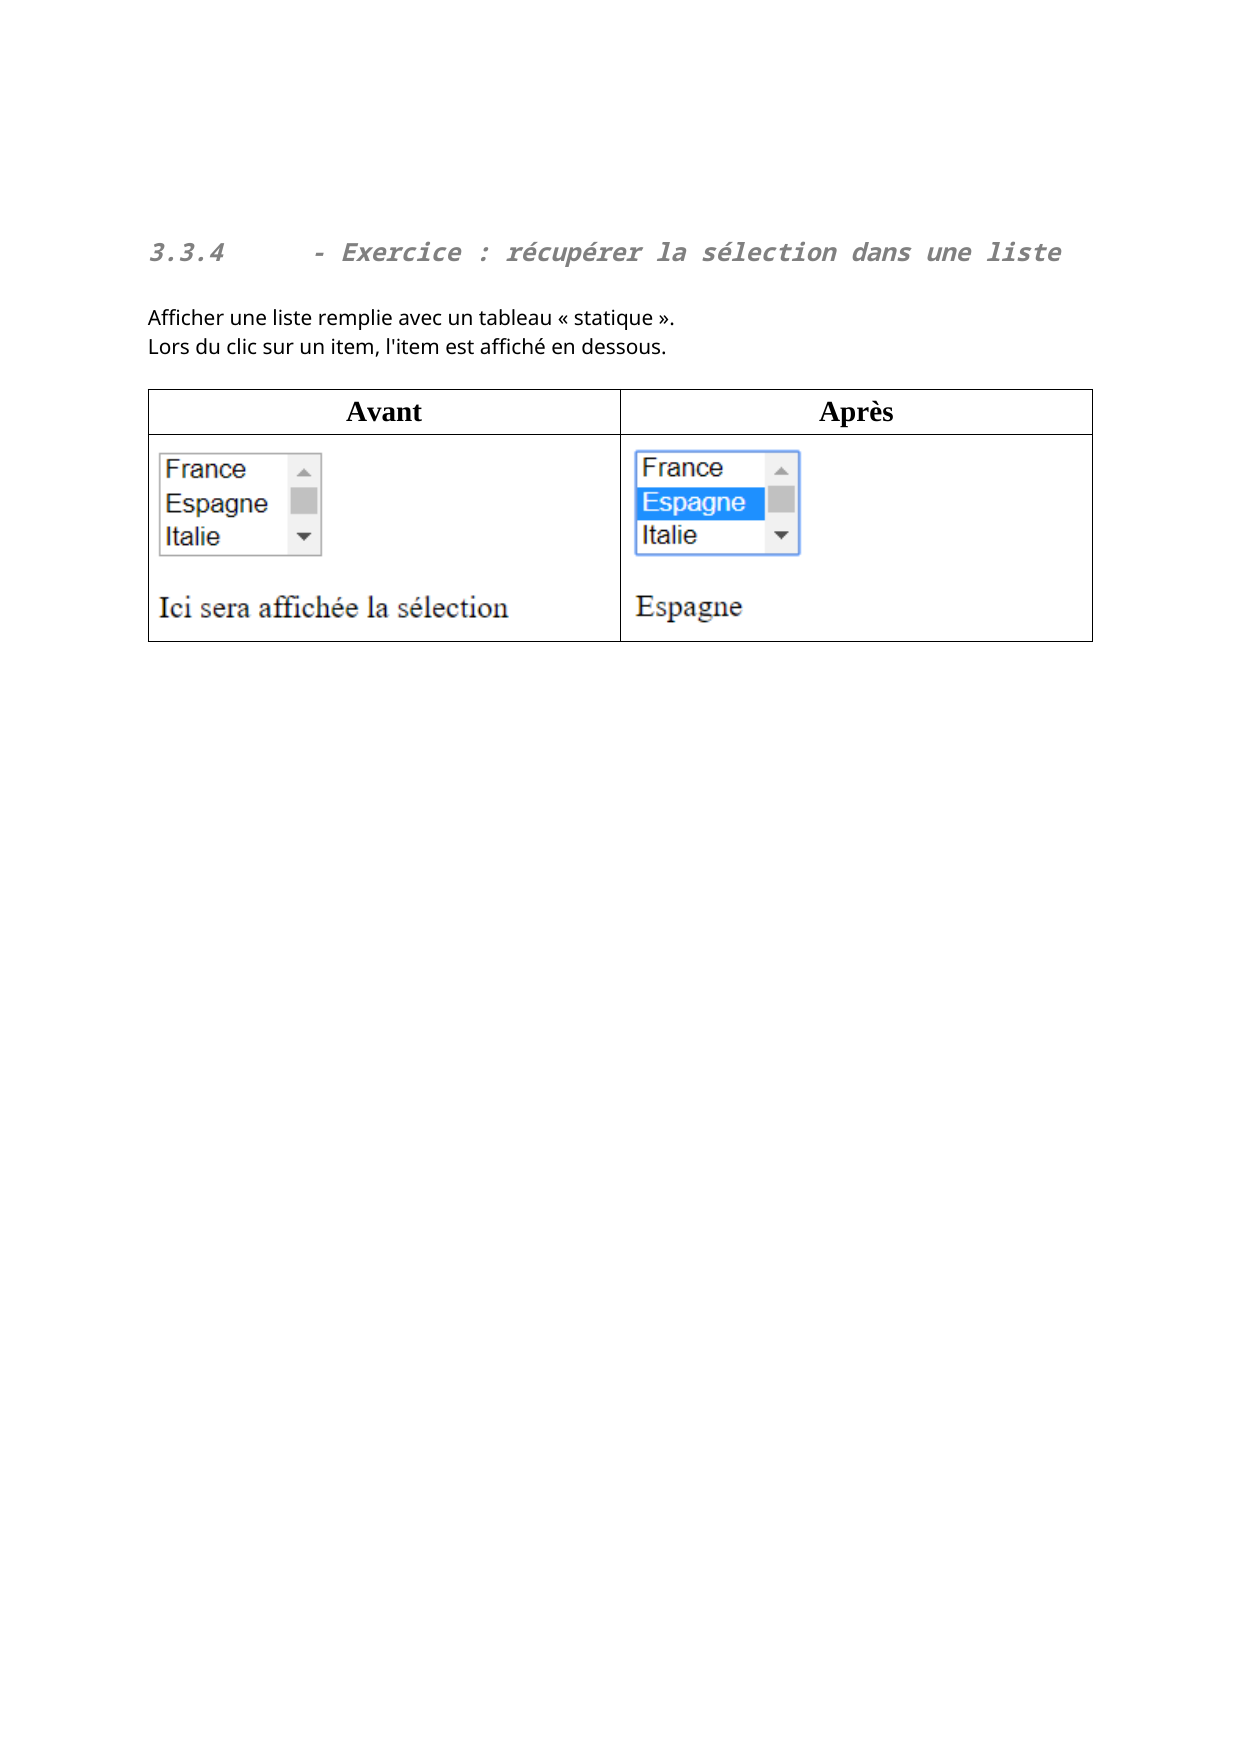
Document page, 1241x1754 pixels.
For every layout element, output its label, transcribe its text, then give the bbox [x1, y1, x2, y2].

table_header Après [621, 390, 1092, 434]
picture [625, 439, 835, 632]
subtitle - Exercice : récupérer la sélection dans une liste [148, 235, 1092, 269]
table_cell [621, 435, 1092, 641]
text Afficher une liste remplie avec un tableau « statique ». [148, 303, 1092, 332]
picture [153, 439, 523, 635]
table_header Avant [149, 390, 620, 434]
table_cell [149, 435, 620, 641]
text Lors du clic sur un item, l'item est affiché en dessous. [148, 332, 1092, 360]
